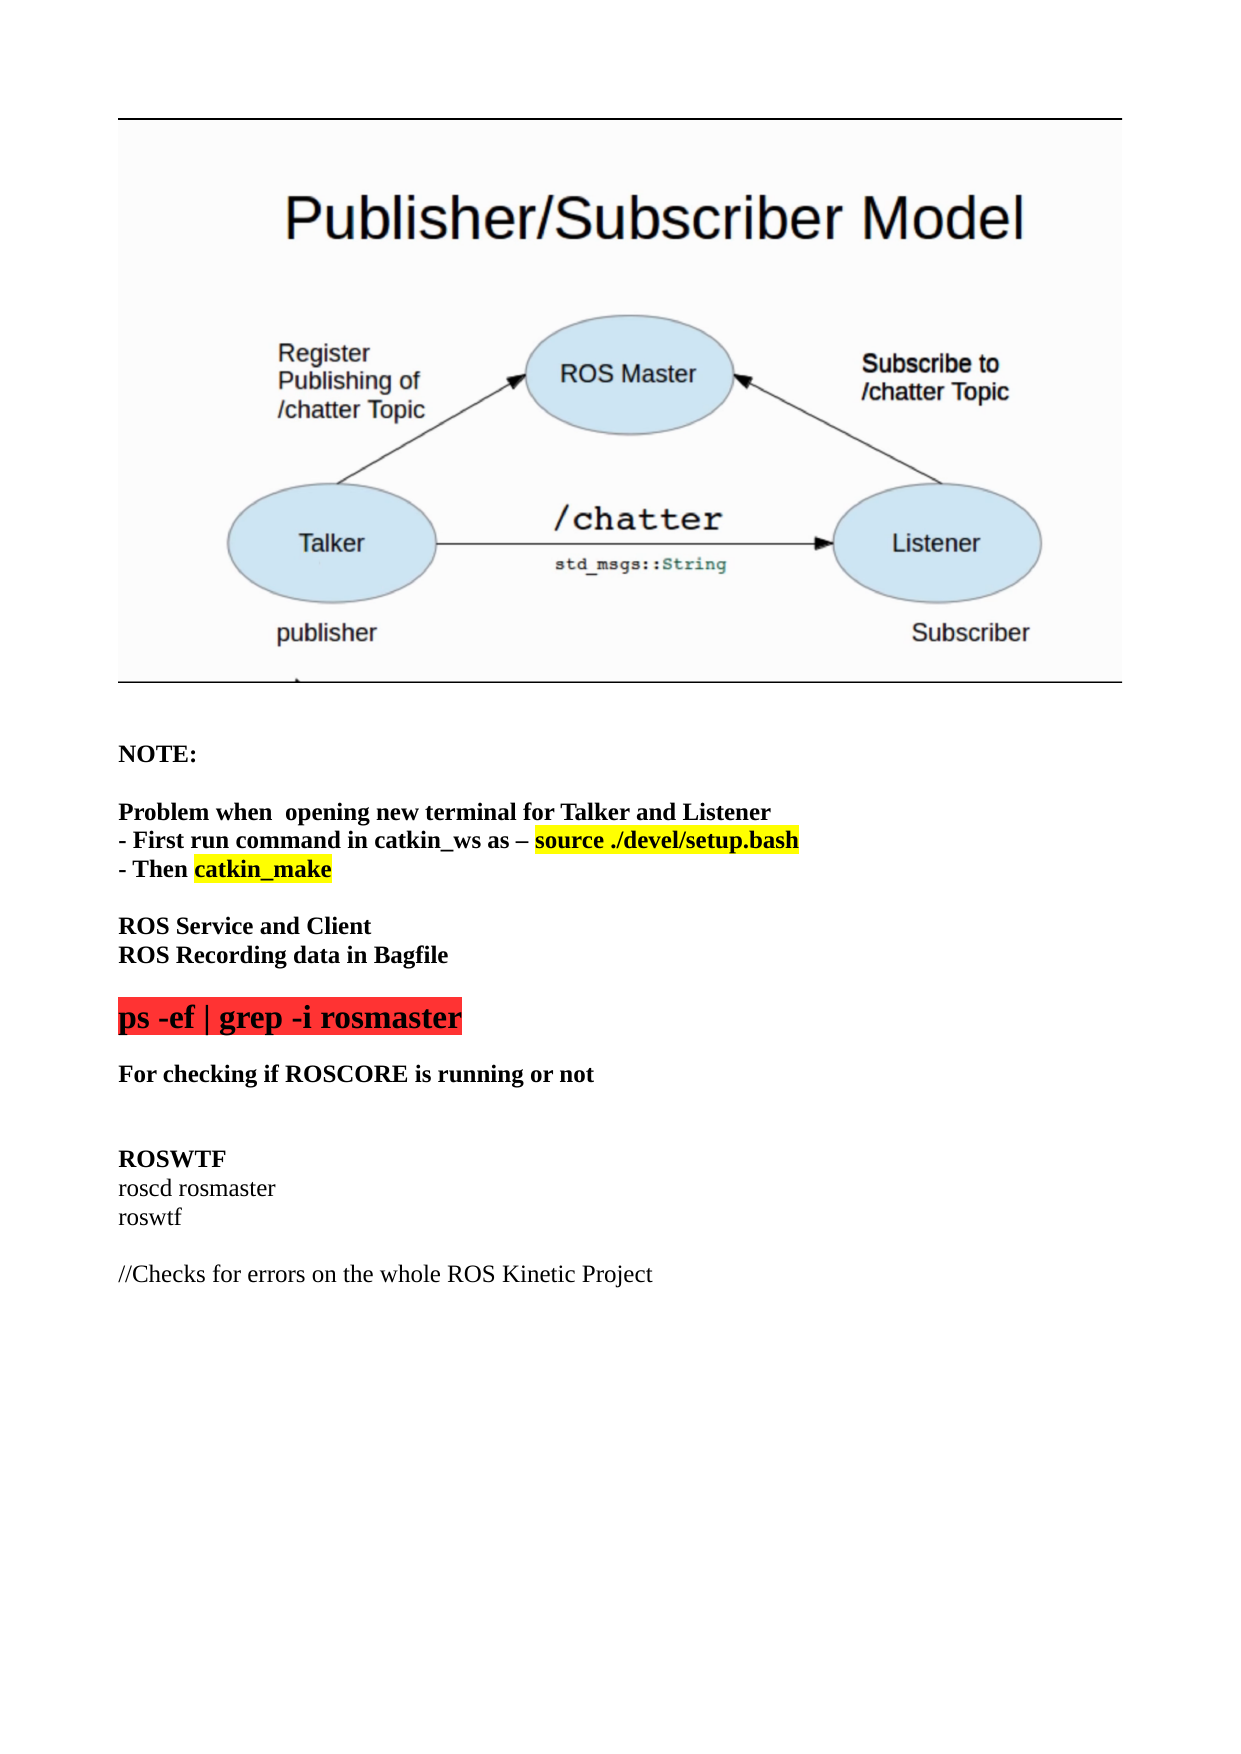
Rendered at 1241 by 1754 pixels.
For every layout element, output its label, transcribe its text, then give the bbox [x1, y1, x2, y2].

text NOTE: [118, 739, 1122, 768]
text ROS Service and Client ROS Recording data in Bagfile [118, 911, 1122, 969]
text Problem when opening new terminal for Talker and Listener [118, 797, 1122, 825]
text ps -ef | grep -i rosmaster [118, 997, 1122, 1035]
text ROSWTF [118, 1144, 1122, 1173]
text For checking if ROSCORE is running or not [118, 1059, 1122, 1088]
text //Checks for errors on the whole ROS Kinetic Project [118, 1259, 1122, 1288]
picture [118, 118, 1123, 683]
text roswtf [118, 1202, 1122, 1231]
text - First run command in catkin_ws as – source ./devel/setup.bash [118, 825, 1122, 854]
text roscd rosmaster [118, 1173, 1122, 1202]
text - Then catkin_make [118, 854, 1122, 883]
